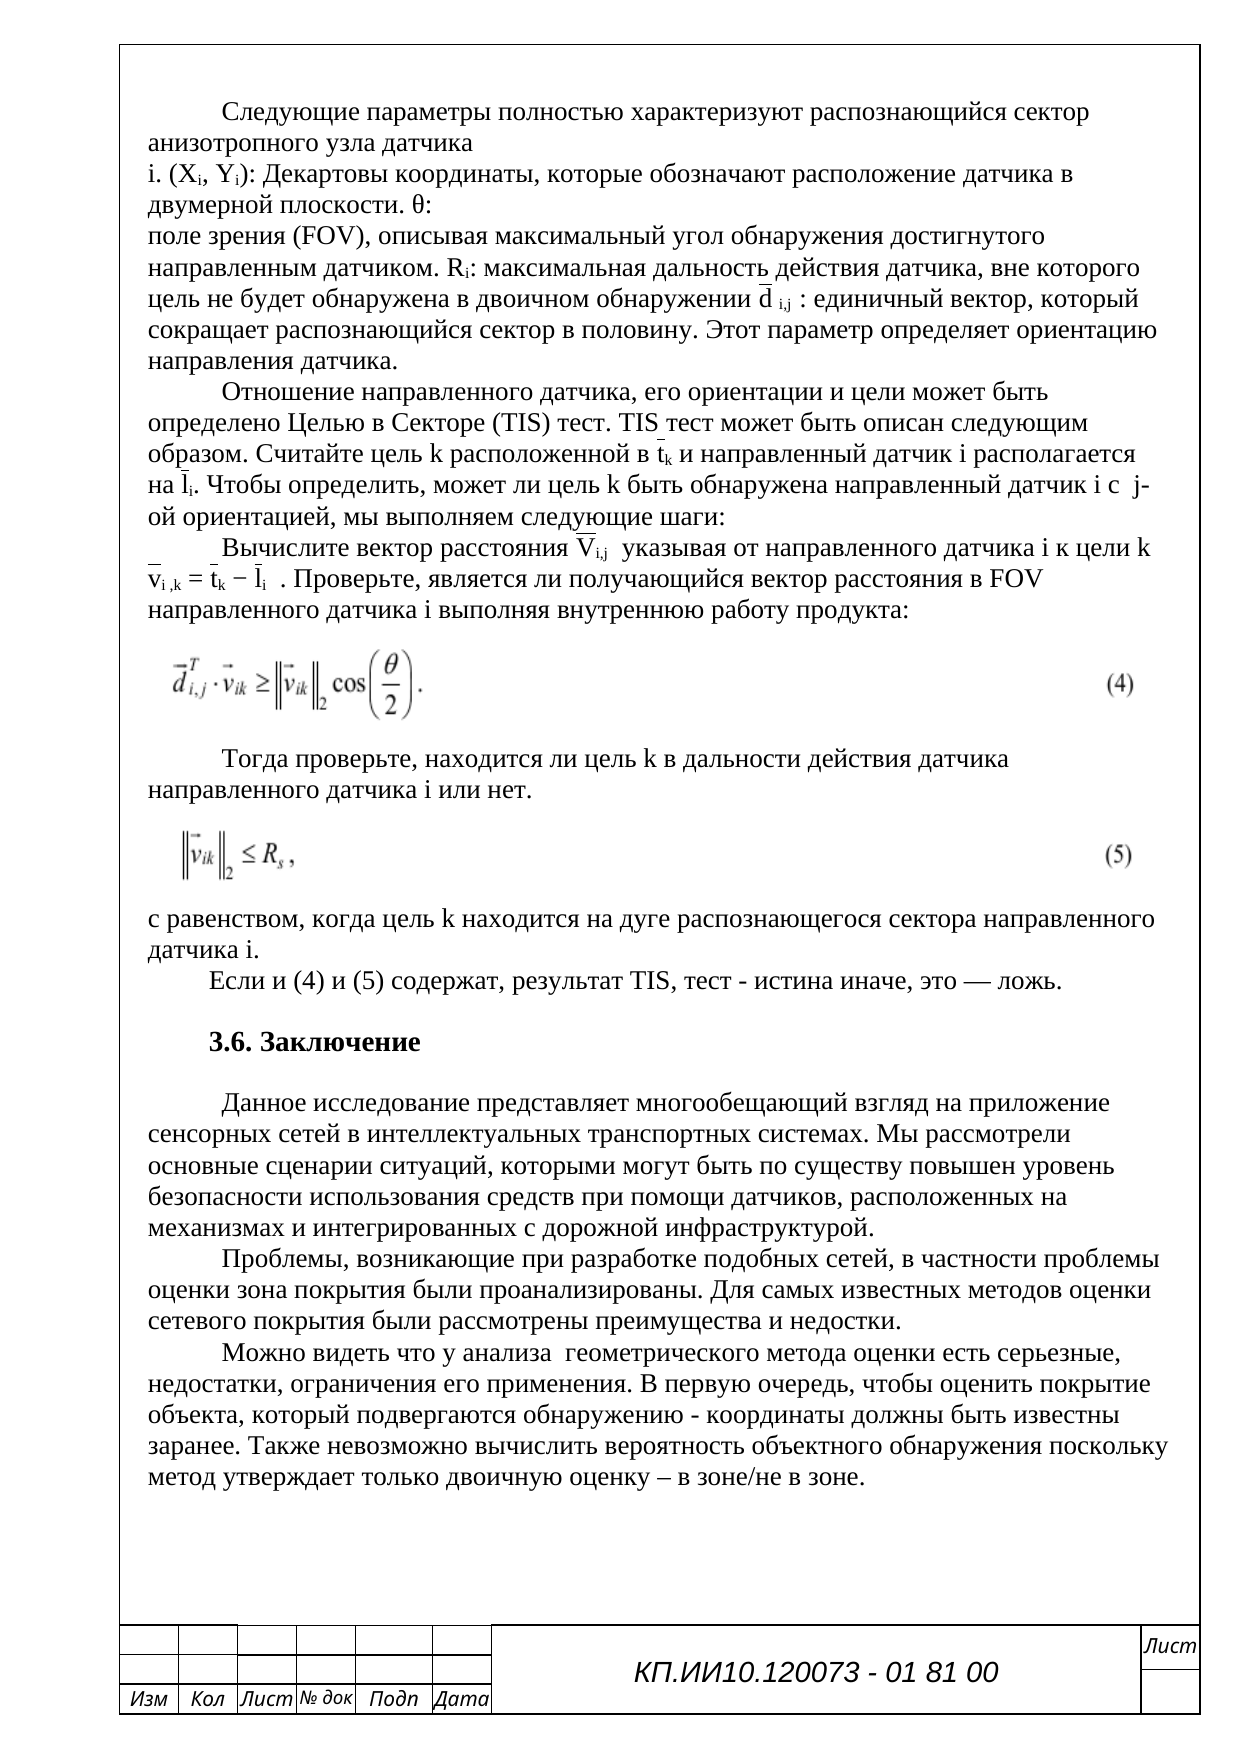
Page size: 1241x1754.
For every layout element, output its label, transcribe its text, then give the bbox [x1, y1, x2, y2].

text 3.6. Заключение [148, 1024, 1169, 1058]
text с равенством, когда цель k находится на дуге распознающегося сектора направленного датчика i. [148, 805, 1169, 964]
text i. (Xi, Yi): Декартовы координаты, которые обозначают расположение датчика в двумерной плоскости. θ: [148, 157, 1169, 219]
text Отношение направленного датчика, его ориентации и цели может быть определено Целью в Секторе (TIS) тест. TIS тест может быть описан следующим образом. Считайте цель k расположенной в tk и направленный датчик i располагается на li. Чтобы определить, может ли цель k быть обнаружена направленный датчик i с j-ой ориентацией, мы выполняем следующие шаги: [148, 375, 1169, 531]
text Если и (4) и (5) содержат, результат TIS, тест - истина иначе, это — ложь. [148, 964, 1169, 995]
text Данное исследование представляет многообещающий взгляд на приложение сенсорных сетей в интеллектуальных транспортных системах. Мы рассмотрели основные сценарии ситуаций, которыми могут быть по существу повышен уровень безопасности использования средств при помощи датчиков, расположенных на механизмах и интегрированных с дорожной инфраструктурой. [148, 1086, 1169, 1242]
text Проблемы, возникающие при разработке подобных сетей, в частности проблемы оценки зона покрытия были проанализированы. Для самых известных методов оценки сетевого покрытия были рассмотрены преимущества и недостки. [148, 1242, 1169, 1336]
picture [170, 804, 1147, 902]
text Тогда проверьте, находится ли цель k в дальности действия датчика направленного датчика i или нет. [148, 624, 1169, 805]
text Вычислите вектор расстояния Vi,j указывая от направленного датчика i к цели k [148, 531, 1169, 562]
picture [164, 624, 1153, 743]
text vi ,k = tk − li . Проверьте, является ли получающийся вектор расстояния в FOV направленного датчика i выполняя внутреннюю работу продукта: [148, 562, 1169, 624]
text Можно видеть что у анализа геометрического метода оценки есть серьезные, недостатки, ограничения его применения. В первую очередь, чтобы оценить покрытие объекта, который подвергаются обнаружению - координаты должны быть известны заранее. Также невозможно вычислить вероятность объектного обнаружения поскольку метод утверждает только двоичную оценку – в зоне/не в зоне. [148, 1336, 1169, 1491]
text Следующие параметры полностью характеризуют распознающийся сектор анизотропного узла датчика [148, 95, 1169, 157]
text поле зрения (FOV), описывая максимальный угол обнаружения достигнутого направленным датчиком. Ri: максимальная дальность действия датчика, вне которого цель не будет обнаружена в двоичном обнаружении d i,j : единичный вектор, который сокращает распознающийся сектор в половину. Этот параметр определяет ориентацию направления датчика. [148, 219, 1169, 375]
